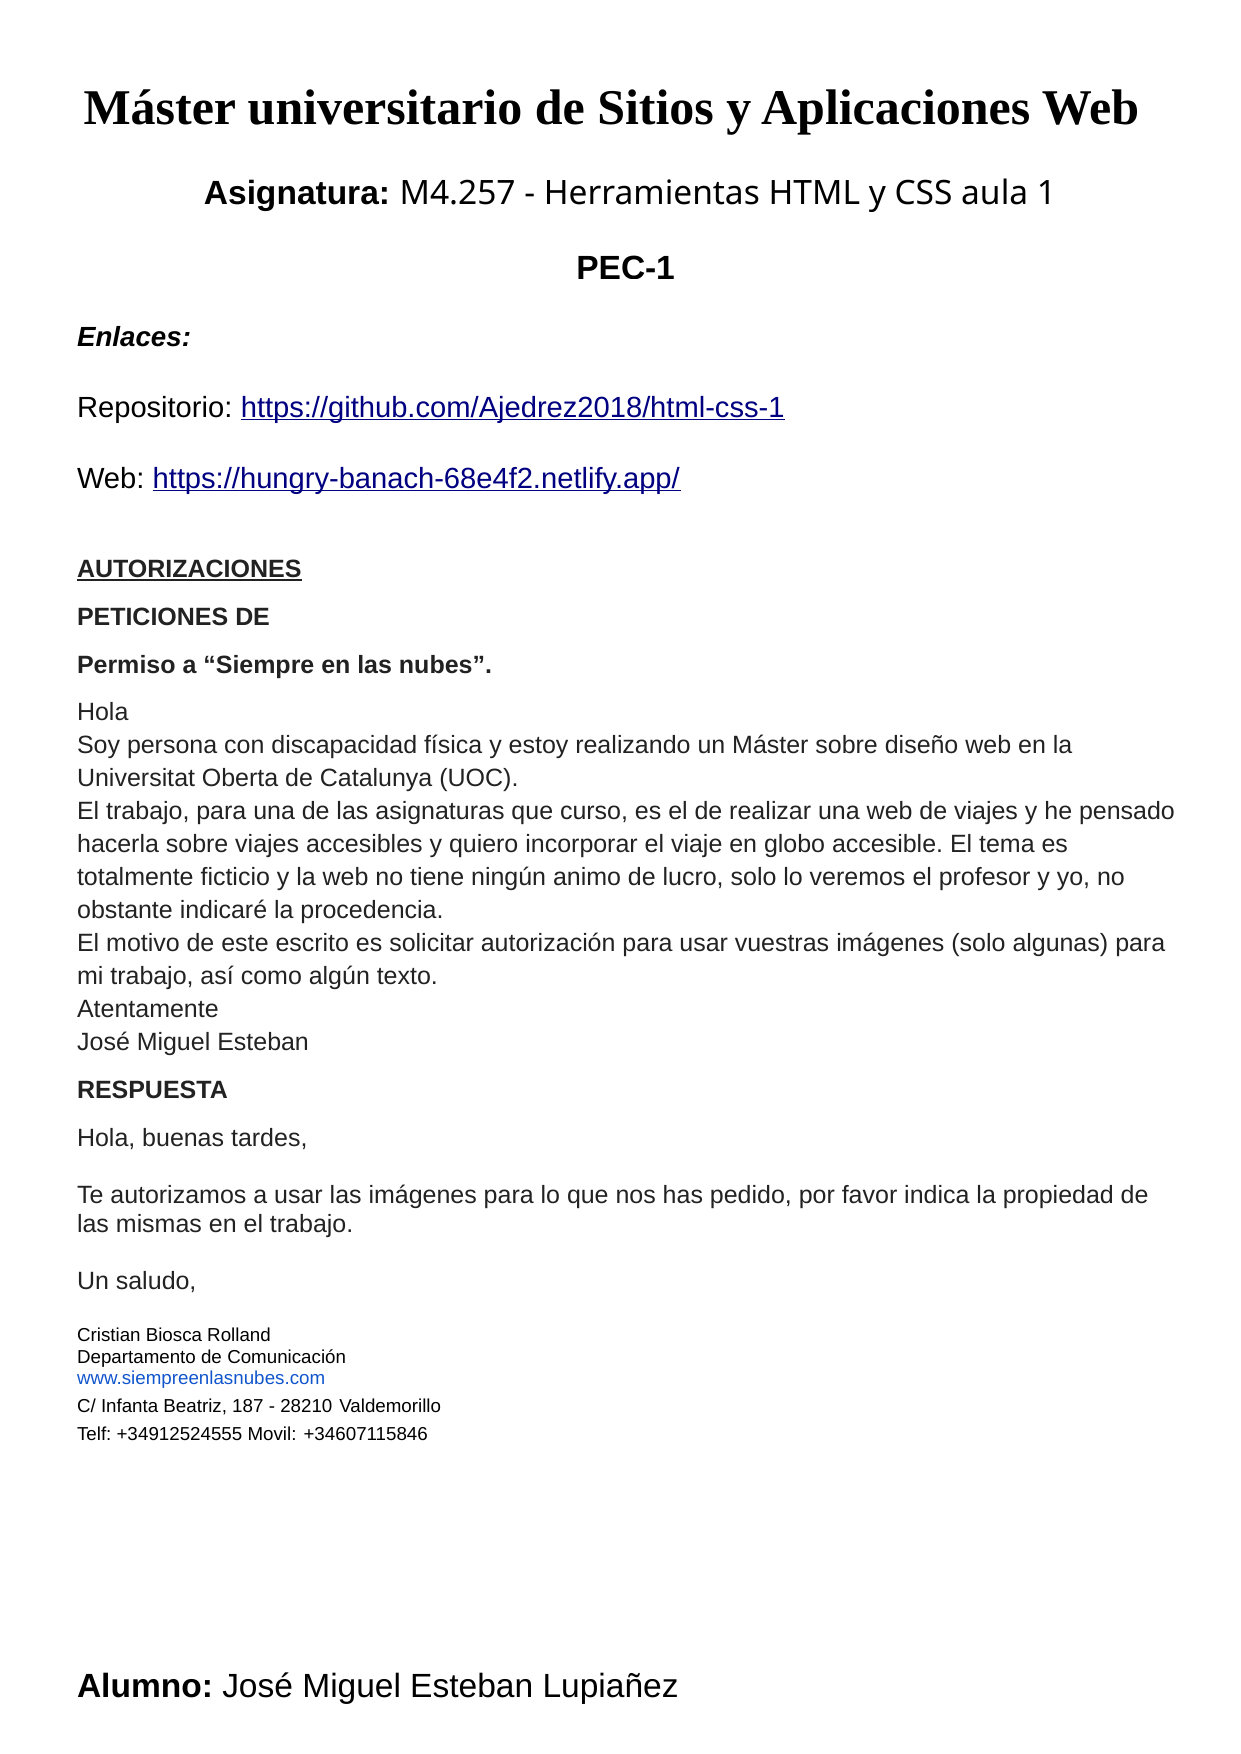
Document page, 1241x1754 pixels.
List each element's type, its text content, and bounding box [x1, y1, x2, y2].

text AUTORIZACIONES [77, 554, 1181, 583]
text Un saludo, Cristian Biosca Rolland Departamento de Comunicación www.siempreenlasnubes.com C/ Infanta Beatriz, 187 - 28210 Valdemorillo Telf: +34912524555 Movil: +34607115846 [77, 1266, 1181, 1446]
text RESPUESTA [77, 1075, 1181, 1104]
subtitle Enlaces: [77, 320, 1181, 352]
text PETICIONES DE [77, 602, 1181, 631]
text Hola, buenas tardes, [77, 1123, 1181, 1151]
subtitle Web: https://hungry-banach-68e4f2.netlify.app/ [77, 461, 1181, 494]
text Te autorizamos a usar las imágenes para lo que nos has pedido, por favor indica la propiedad de las mismas en el trabajo. [77, 1180, 1181, 1238]
subtitle Repositorio: https://github.com/Ajedrez2018/html-css-1 [77, 390, 1181, 423]
text Hola Soy persona con discapacidad física y estoy realizando un Máster sobre diseño web en la Universitat Oberta de Catalunya (UOC). El trabajo, para una de las asignaturas que curso, es el de realizar una web de viajes y he pensado hacerla sobre viajes accesibles y quiero incorporar el viaje en globo accesible. El tema es totalmente ficticio y la web no tiene ningún animo de lucro, solo lo veremos el profesor y yo, no obstante indicaré la procedencia. El motivo de este escrito es solicitar autorización para usar vuestras imágenes (solo algunas) para mi trabajo, así como algún texto. Atentamente José Miguel Esteban [77, 697, 1181, 1056]
text Permiso a “Siempre en las nubes”. [77, 649, 1181, 678]
